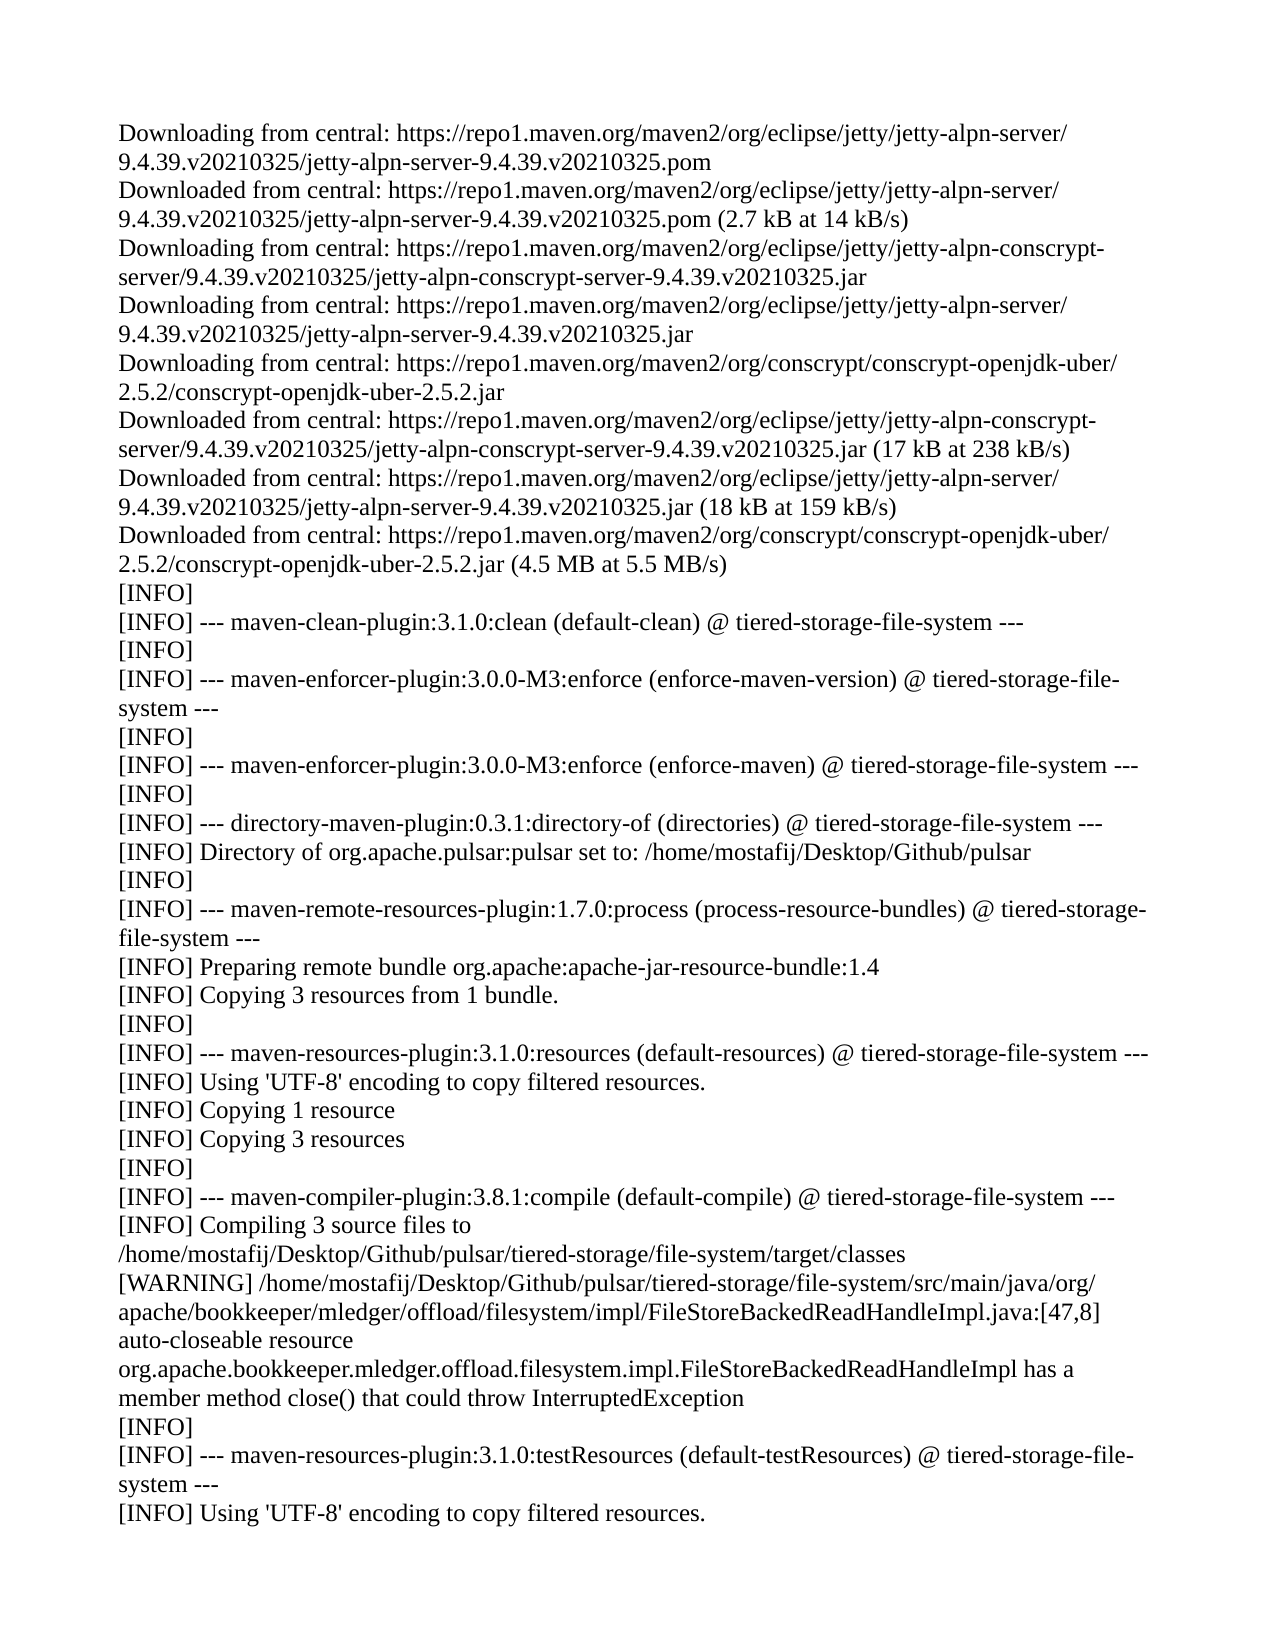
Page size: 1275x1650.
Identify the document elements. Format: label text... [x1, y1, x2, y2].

text [INFO] [118, 636, 1157, 664]
text [INFO] Copying 3 resources [118, 1124, 1157, 1153]
text Downloading from central: https://repo1.maven.org/maven2/org/eclipse/jetty/jetty-alpn-server/9.4.39.v20210325/jetty-alpn-server-9.4.39.v20210325.pom [118, 118, 1157, 176]
text Downloaded from central: https://repo1.maven.org/maven2/org/eclipse/jetty/jetty-alpn-server/9.4.39.v20210325/jetty-alpn-server-9.4.39.v20210325.pom (2.7 kB at 14 kB/s) [118, 176, 1157, 233]
text [INFO] [118, 866, 1157, 894]
text [INFO] [118, 779, 1157, 808]
text [INFO] [118, 1009, 1157, 1038]
text [INFO] --- maven-clean-plugin:3.1.0:clean (default-clean) @ tiered-storage-file-system --- [118, 607, 1157, 636]
text Downloaded from central: https://repo1.maven.org/maven2/org/eclipse/jetty/jetty-alpn-server/9.4.39.v20210325/jetty-alpn-server-9.4.39.v20210325.jar (18 kB at 159 kB/s) [118, 463, 1157, 521]
text [INFO] [118, 722, 1157, 751]
text Downloading from central: https://repo1.maven.org/maven2/org/eclipse/jetty/jetty-alpn-conscrypt-server/9.4.39.v20210325/jetty-alpn-conscrypt-server-9.4.39.v20210325.jar [118, 233, 1157, 291]
text [INFO] [118, 578, 1157, 607]
text [WARNING] /home/mostafij/Desktop/Github/pulsar/tiered-storage/file-system/src/main/java/org/apache/bookkeeper/mledger/offload/filesystem/impl/FileStoreBackedReadHandleImpl.java:[47,8] auto-closeable resource org.apache.bookkeeper.mledger.offload.filesystem.impl.FileStoreBackedReadHandleImpl has a member method close() that could throw InterruptedException [118, 1268, 1157, 1412]
text [INFO] [118, 1153, 1157, 1182]
text [INFO] Using 'UTF-8' encoding to copy filtered resources. [118, 1067, 1157, 1096]
text [INFO] --- directory-maven-plugin:0.3.1:directory-of (directories) @ tiered-storage-file-system --- [118, 808, 1157, 837]
text Downloaded from central: https://repo1.maven.org/maven2/org/eclipse/jetty/jetty-alpn-conscrypt-server/9.4.39.v20210325/jetty-alpn-conscrypt-server-9.4.39.v20210325.jar (17 kB at 238 kB/s) [118, 406, 1157, 463]
text Downloading from central: https://repo1.maven.org/maven2/org/conscrypt/conscrypt-openjdk-uber/2.5.2/conscrypt-openjdk-uber-2.5.2.jar [118, 348, 1157, 406]
text [INFO] --- maven-remote-resources-plugin:1.7.0:process (process-resource-bundles) @ tiered-storage-file-system --- [118, 894, 1157, 952]
text Downloaded from central: https://repo1.maven.org/maven2/org/conscrypt/conscrypt-openjdk-uber/2.5.2/conscrypt-openjdk-uber-2.5.2.jar (4.5 MB at 5.5 MB/s) [118, 521, 1157, 578]
text [INFO] --- maven-enforcer-plugin:3.0.0-M3:enforce (enforce-maven-version) @ tiered-storage-file-system --- [118, 664, 1157, 722]
text [INFO] Preparing remote bundle org.apache:apache-jar-resource-bundle:1.4 [118, 952, 1157, 981]
text [INFO] --- maven-resources-plugin:3.1.0:resources (default-resources) @ tiered-storage-file-system --- [118, 1038, 1157, 1067]
text [INFO] Directory of org.apache.pulsar:pulsar set to: /home/mostafij/Desktop/Github/pulsar [118, 837, 1157, 866]
text [INFO] --- maven-compiler-plugin:3.8.1:compile (default-compile) @ tiered-storage-file-system --- [118, 1182, 1157, 1211]
text [INFO] Copying 1 resource [118, 1096, 1157, 1124]
text [INFO] Using 'UTF-8' encoding to copy filtered resources. [118, 1498, 1157, 1527]
text [INFO] Compiling 3 source files to /home/mostafij/Desktop/Github/pulsar/tiered-storage/file-system/target/classes [118, 1211, 1157, 1268]
text [INFO] Copying 3 resources from 1 bundle. [118, 981, 1157, 1009]
text [INFO] [118, 1412, 1157, 1441]
text [INFO] --- maven-enforcer-plugin:3.0.0-M3:enforce (enforce-maven) @ tiered-storage-file-system --- [118, 751, 1157, 779]
text Downloading from central: https://repo1.maven.org/maven2/org/eclipse/jetty/jetty-alpn-server/9.4.39.v20210325/jetty-alpn-server-9.4.39.v20210325.jar [118, 291, 1157, 348]
text [INFO] --- maven-resources-plugin:3.1.0:testResources (default-testResources) @ tiered-storage-file-system --- [118, 1441, 1157, 1498]
